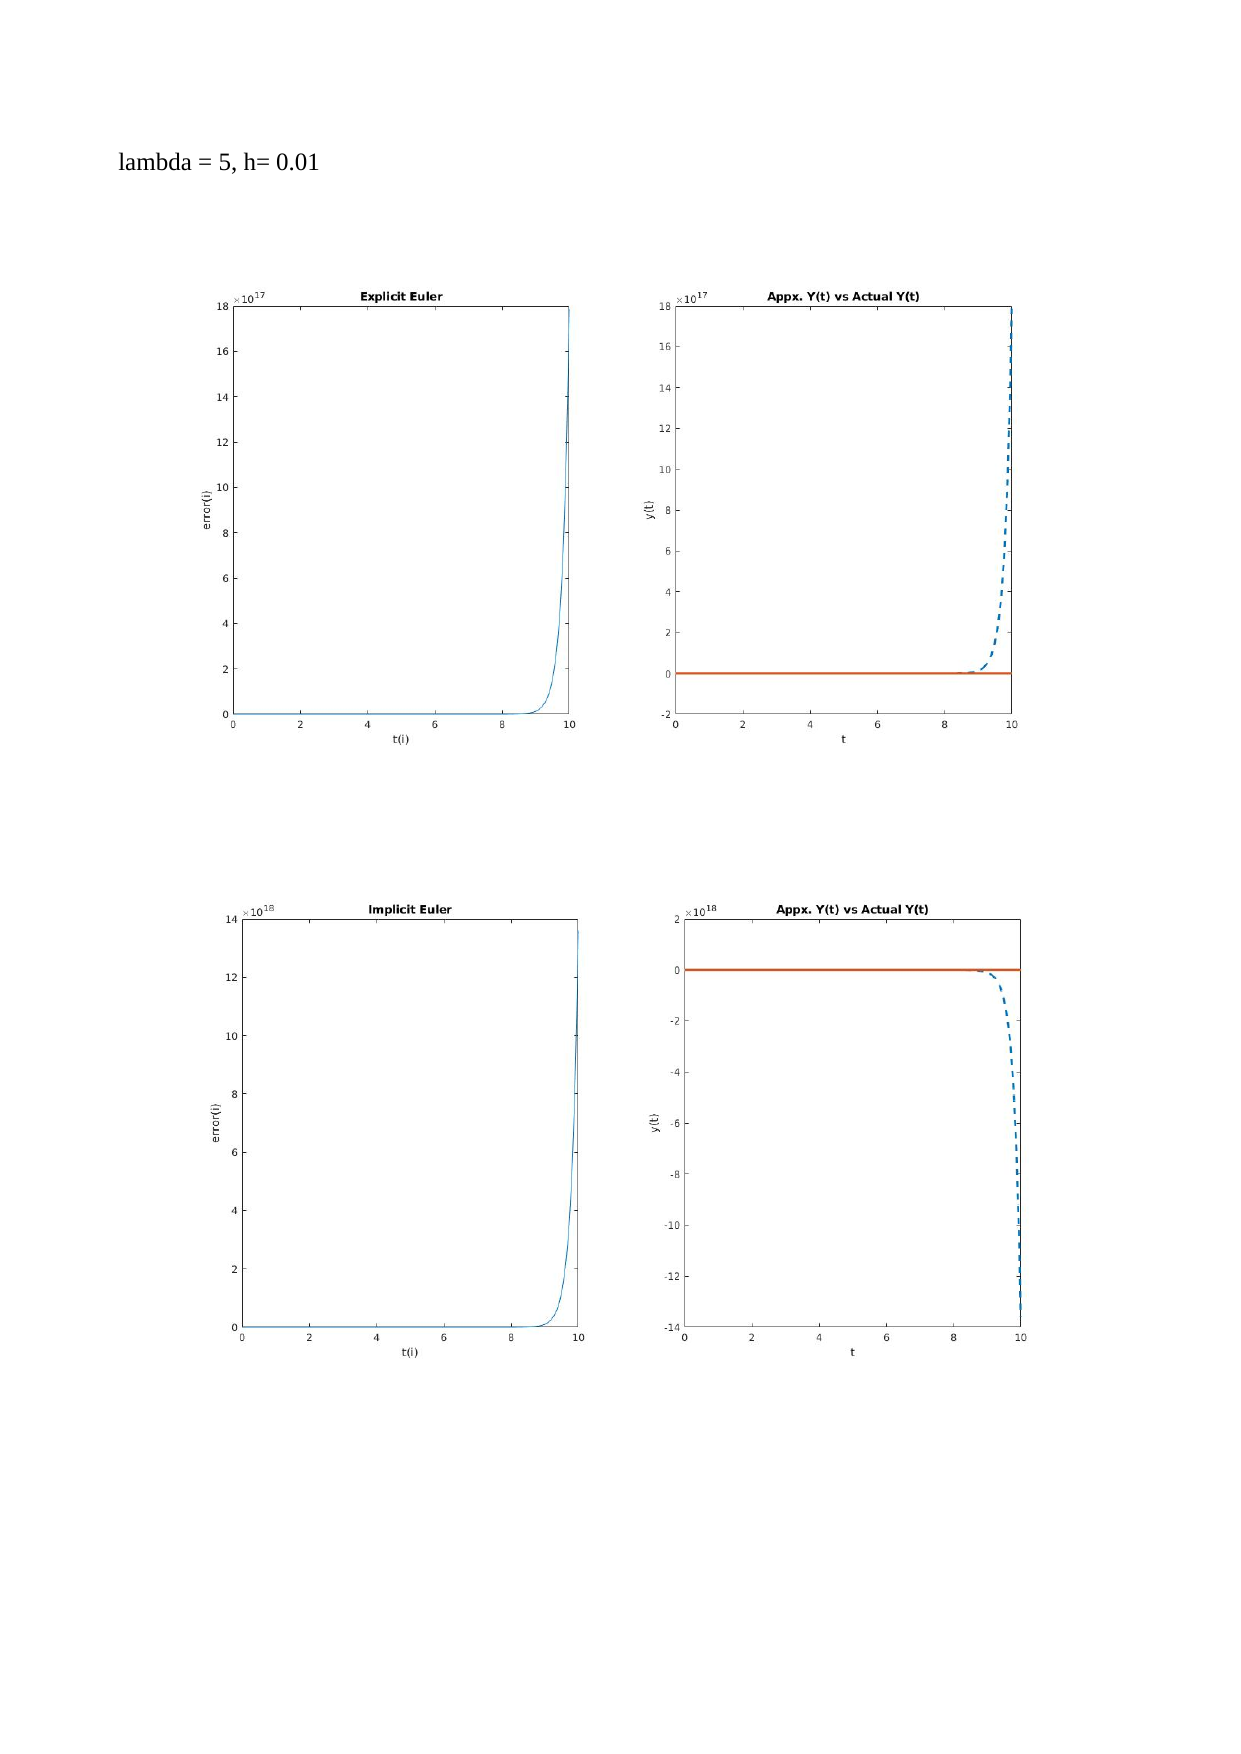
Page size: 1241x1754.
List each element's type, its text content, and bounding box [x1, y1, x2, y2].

picture [102, 268, 1107, 769]
picture [111, 881, 1116, 1382]
text lambda = 5, h= 0.01 [118, 147, 1122, 176]
